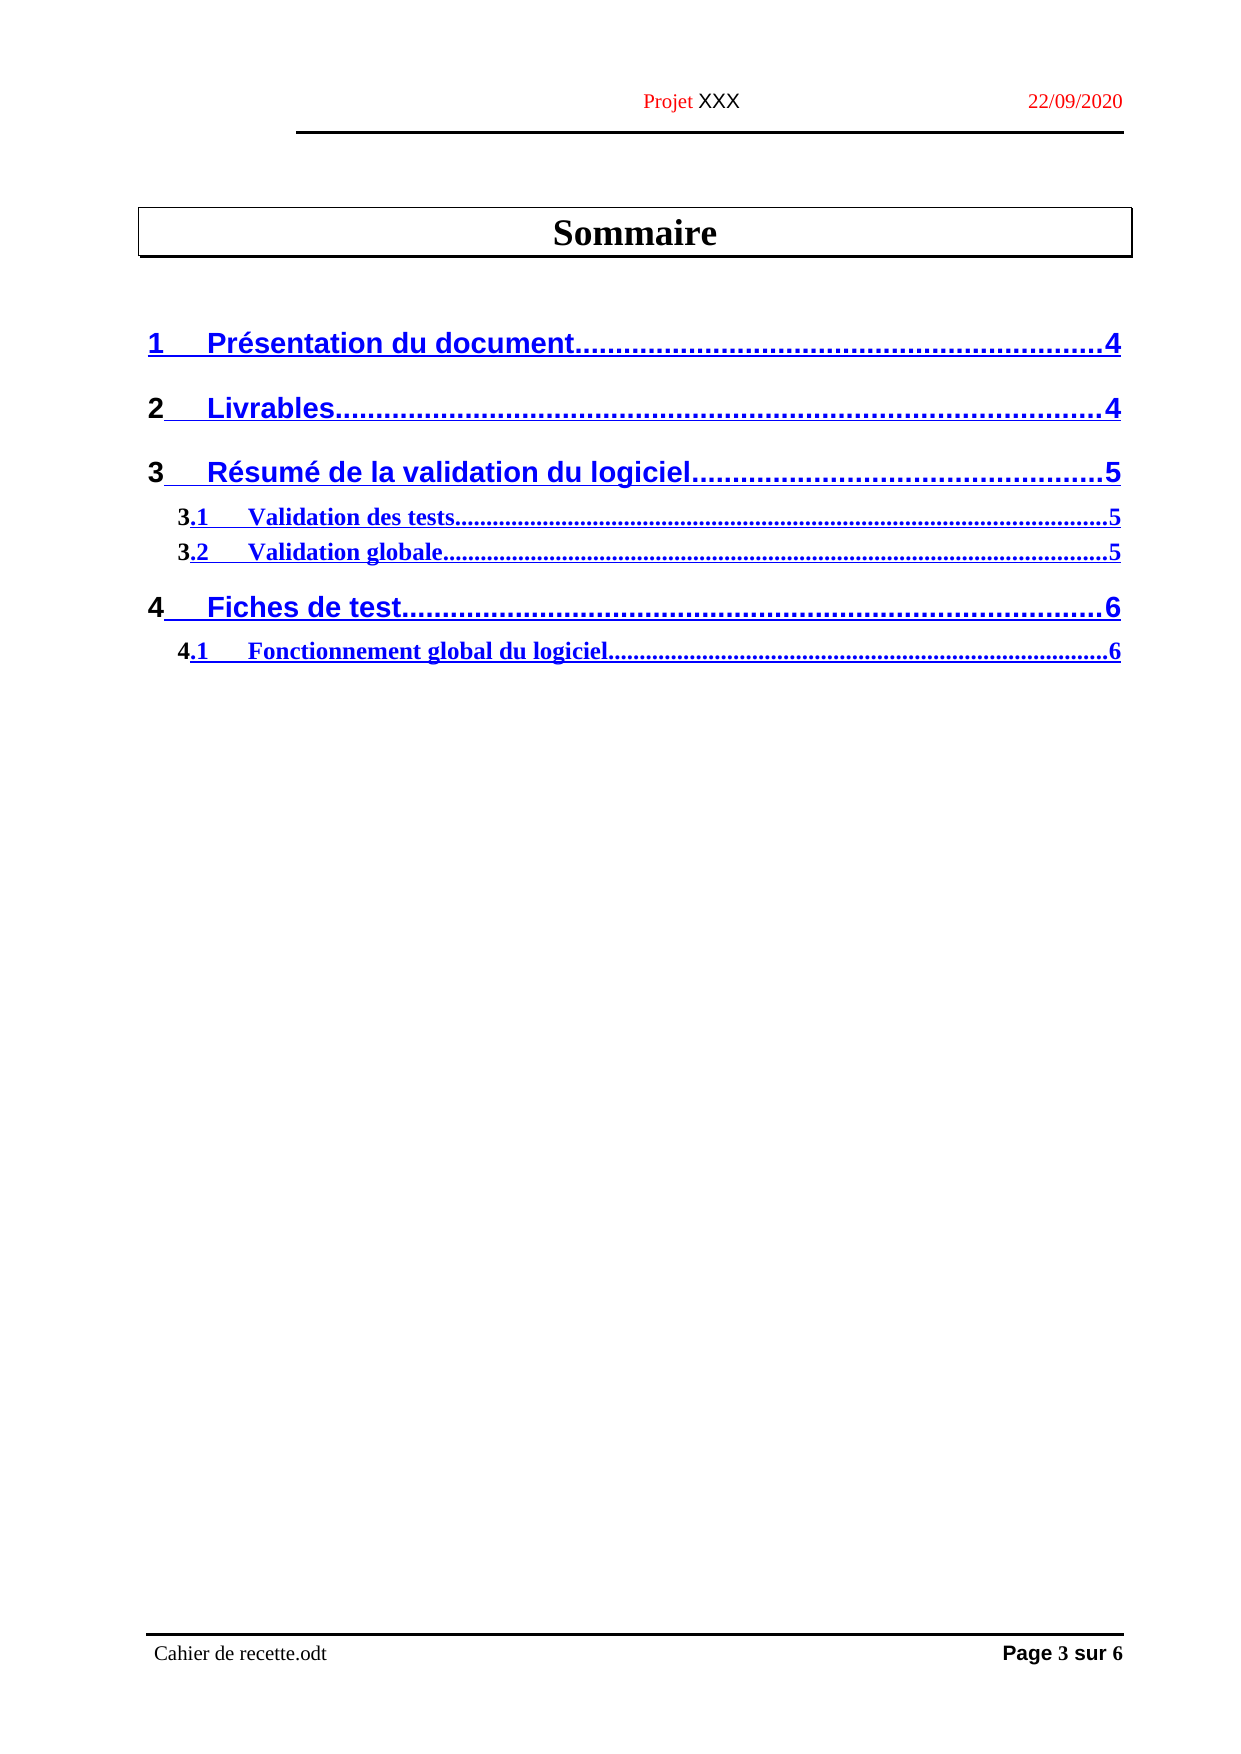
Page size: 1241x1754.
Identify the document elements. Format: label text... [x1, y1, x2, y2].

text 4 Fiches de test 6 [148, 590, 1122, 624]
text 2 Livrables 4 [148, 391, 1122, 424]
text Sommaire [139, 208, 1131, 255]
text 3.2 Validation globale 5 [177, 537, 1122, 565]
text 3 Résumé de la validation du logiciel 5 [148, 456, 1122, 489]
text 4.1 Fonctionnement global du logiciel 6 [177, 636, 1122, 665]
text 1 Présentation du document 4 [148, 326, 1122, 359]
text 3.1 Validation des tests 5 [177, 502, 1122, 530]
